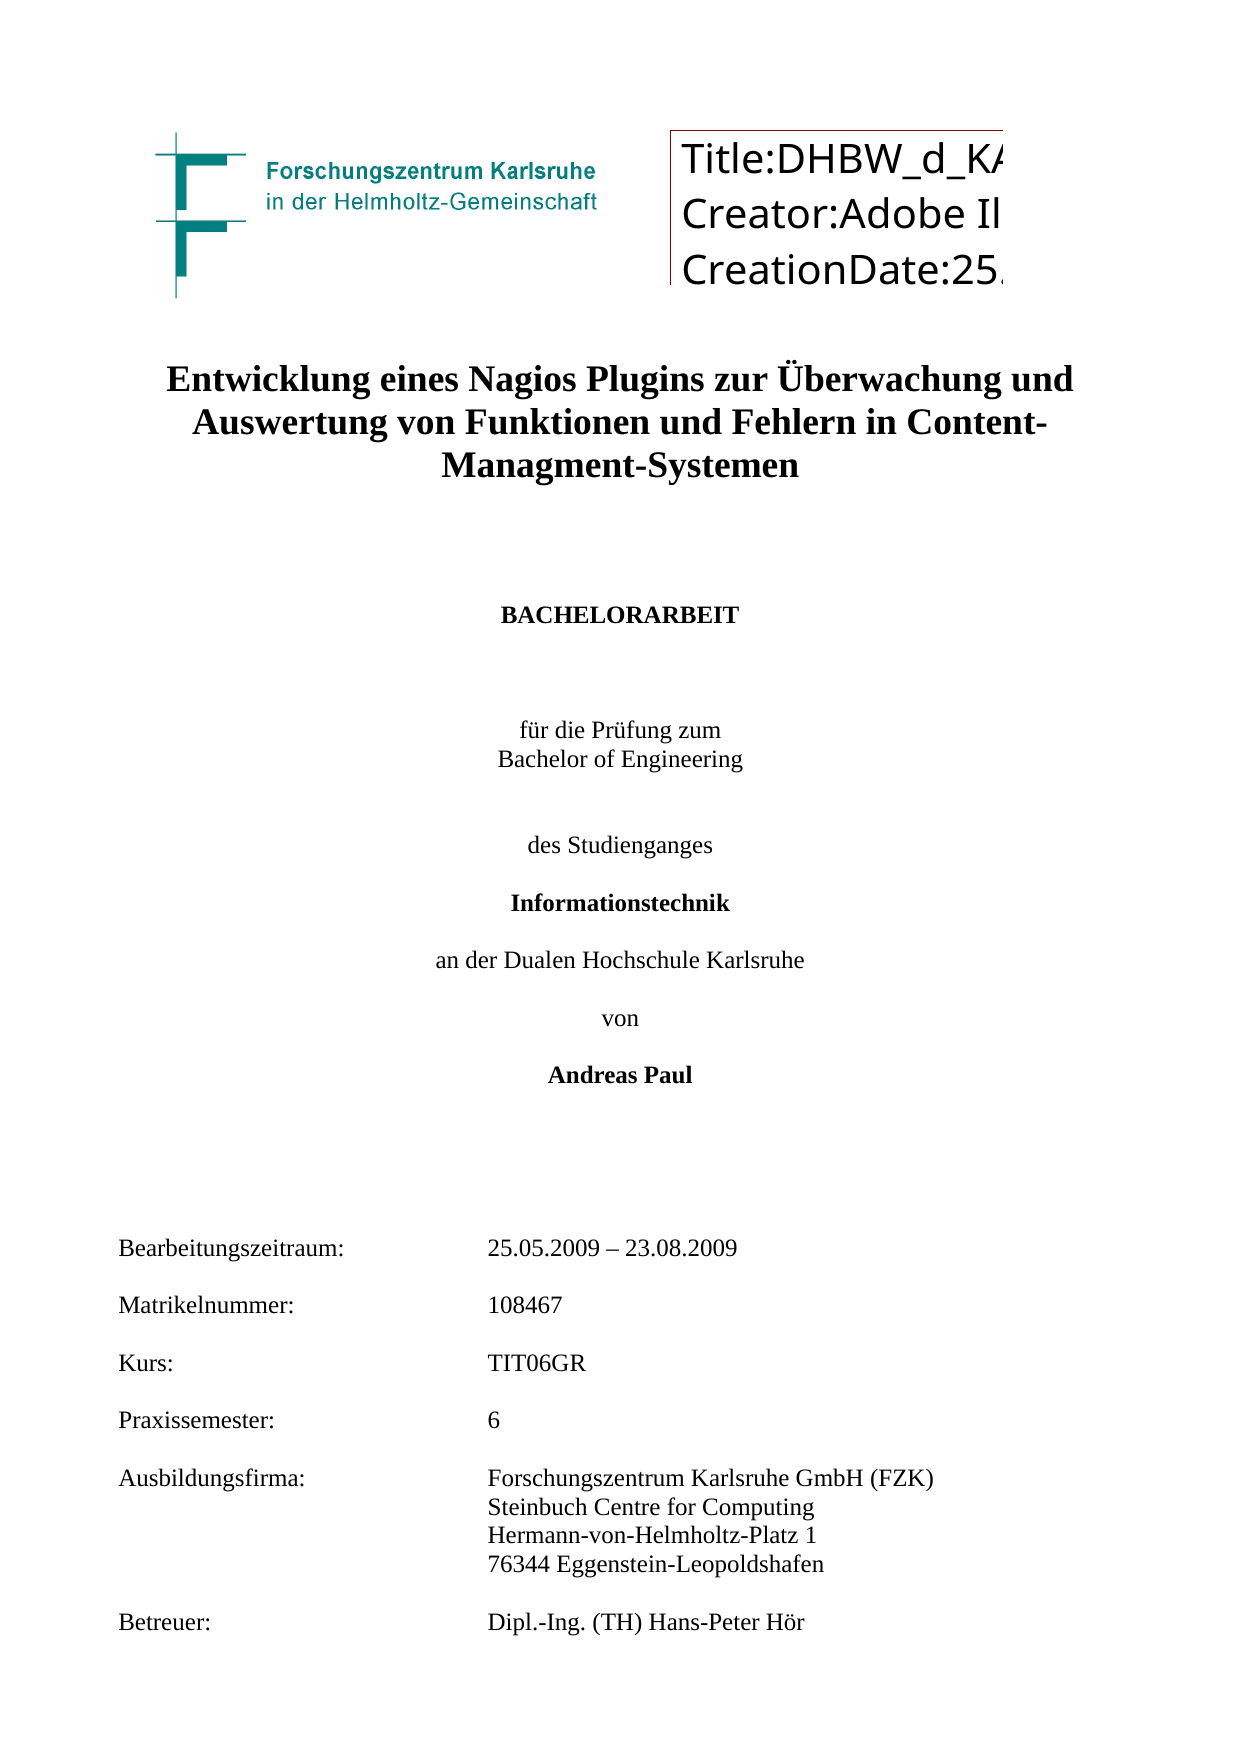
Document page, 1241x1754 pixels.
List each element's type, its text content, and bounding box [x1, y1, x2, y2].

text 76344 Eggenstein-Leopoldshafen [118, 1549, 1122, 1578]
text des Studienganges [118, 831, 1122, 859]
text für die Prüfung zum [118, 716, 1122, 744]
text Praxissemester: 6 [118, 1406, 1122, 1434]
text von [118, 1003, 1122, 1032]
text an der Dualen Hochschule Karlsruhe [118, 946, 1122, 974]
text Bachelor of Engineering [118, 744, 1122, 773]
text Matrikelnummer: 108467 [118, 1291, 1122, 1319]
text Entwicklung eines Nagios Plugins zur Überwachung und Auswertung von Funktionen und Fehlern in Content-Managment-Systemen [118, 356, 1122, 486]
text Bearbeitungszeitraum: 25.05.2009 – 23.08.2009 [118, 1233, 1122, 1262]
picture [154, 132, 599, 299]
text Ausbildungsfirma: Forschungszentrum Karlsruhe GmbH (FZK) [118, 1463, 1122, 1492]
text Andreas Paul [118, 1061, 1122, 1089]
text Kurs: TIT06GR [118, 1348, 1122, 1377]
text Hermann-von-Helmholtz-Platz 1 [118, 1521, 1122, 1549]
text Steinbuch Centre for Computing [118, 1492, 1122, 1521]
text Informationstechnik [118, 888, 1122, 917]
text BACHELORARBEIT [118, 601, 1122, 629]
text Betreuer: Dipl.-Ing. (TH) Hans-Peter Hör [118, 1607, 1122, 1636]
